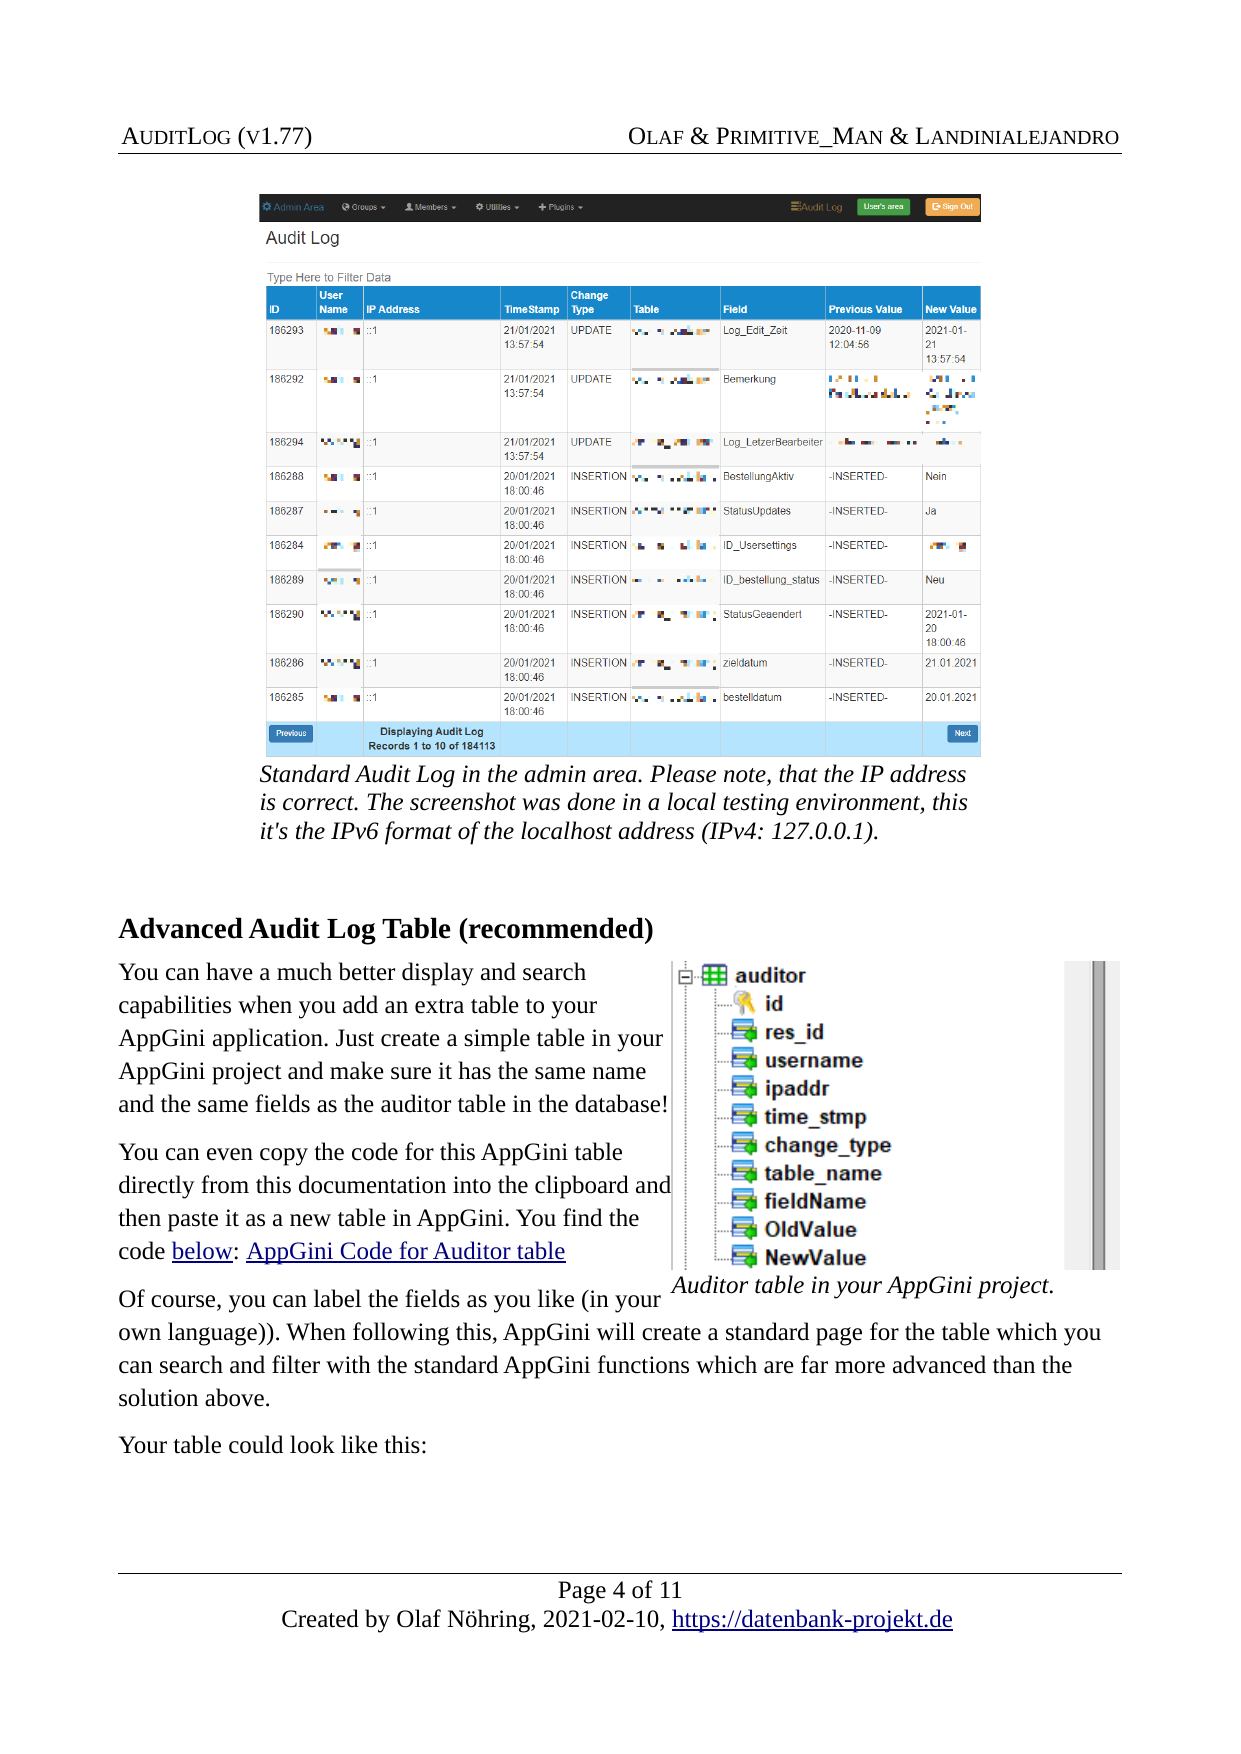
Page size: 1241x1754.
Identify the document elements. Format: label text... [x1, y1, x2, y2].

text Your table could look like this: [118, 1430, 1122, 1459]
picture [259, 194, 981, 759]
subtitle Advanced Audit Log Table (recommended) [118, 911, 1122, 945]
text Auditor table in your AppGini project. [672, 1270, 1120, 1298]
text Of course, you can label the fields as you like (in your own language)). When following this, AppGini will create a standard page for the table which you can search and filter with the standard AppGini functions which are far more advanced than the solution above. [118, 1284, 1122, 1412]
text Standard Audit Log in the admin area. Please note, that the IP address is correct. The screenshot was done in a local testing environment, this it's the IPv6 format of the localhost address (IPv4: 127.0.0.1). [259, 759, 981, 845]
text You can even copy the code for this AppGini table directly from this documentation into the clipboard and then paste it as a new table in AppGini. You find the code below: AppGini Code for Auditor table [118, 1137, 671, 1265]
text You can have a much better display and search capabilities when you add an extra table to your AppGini application. Just create a simple table in your AppGini project and make sure it has the same name and the same fields as the auditor table in the database! [118, 949, 1122, 1118]
picture [671, 961, 1120, 1270]
